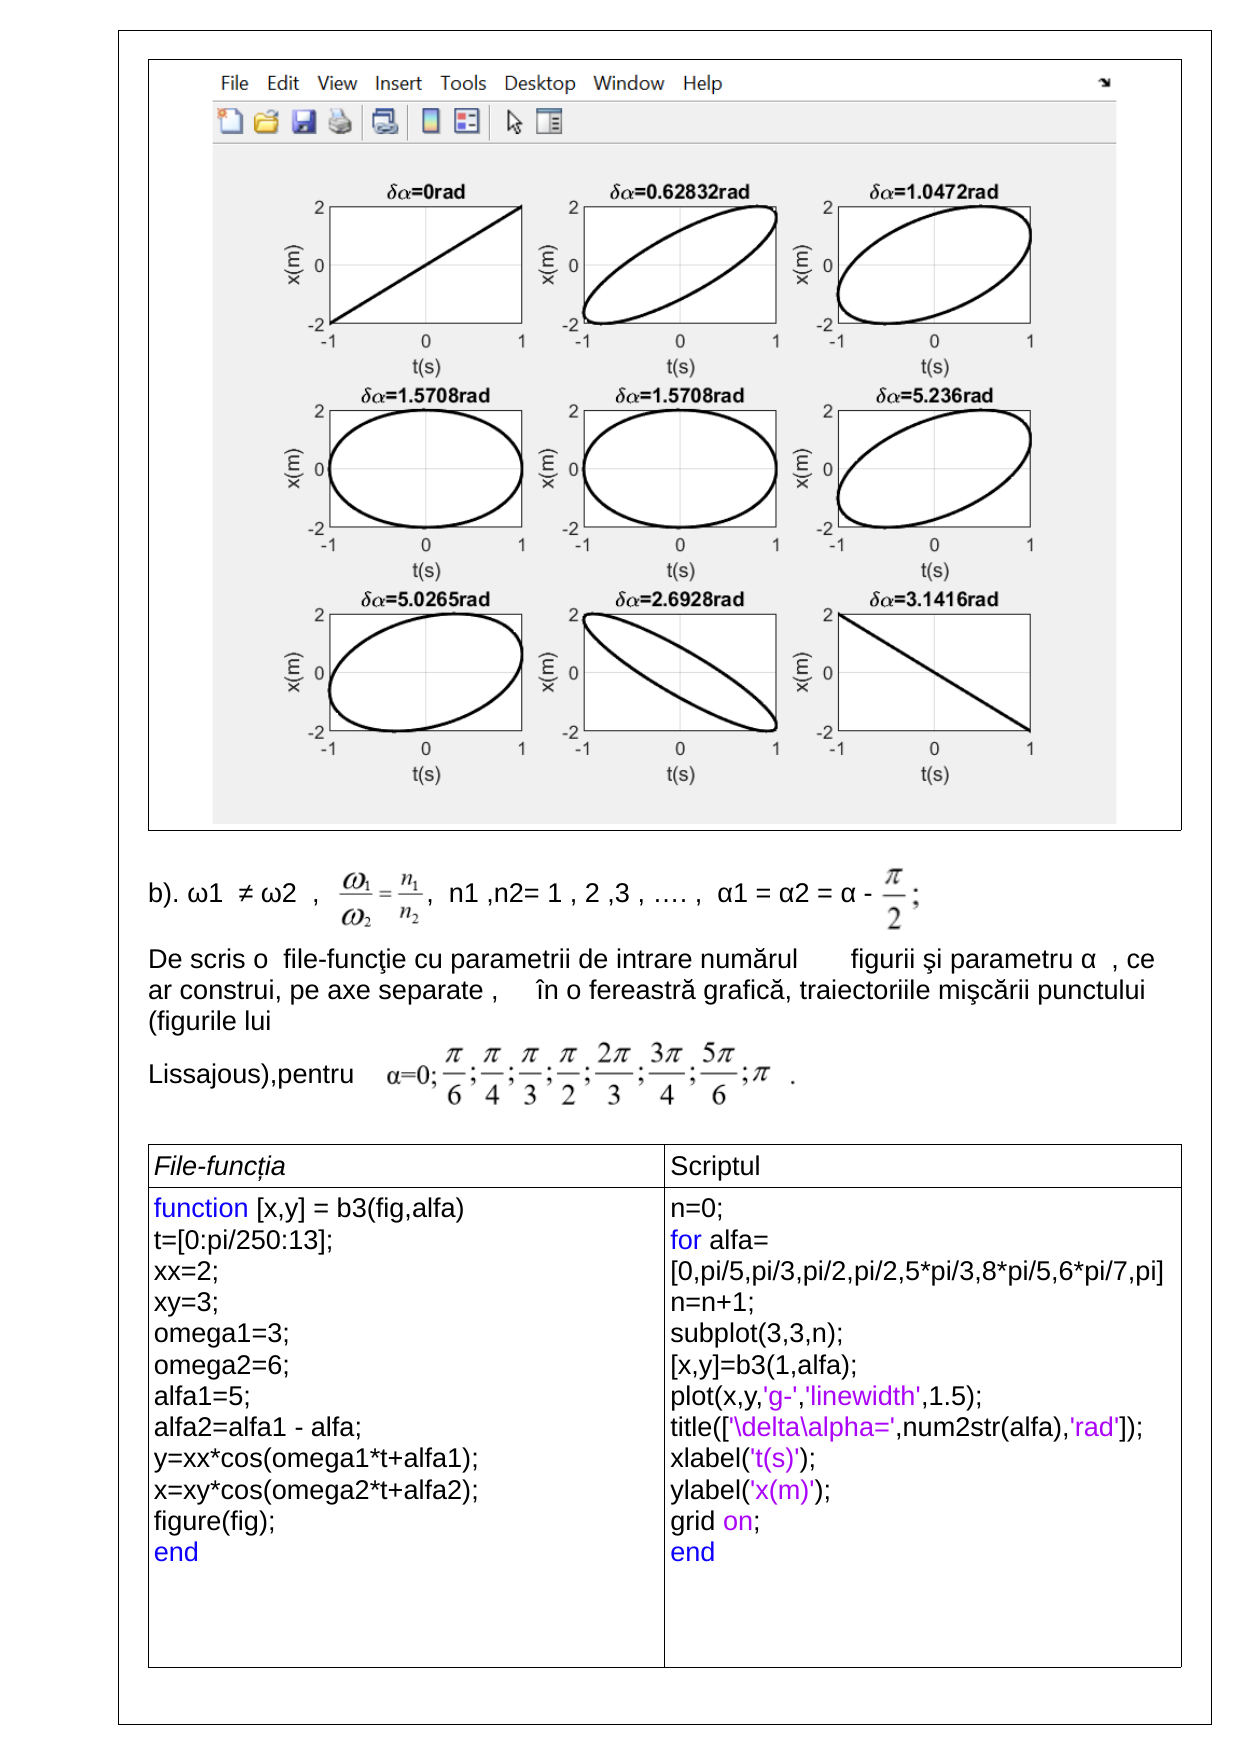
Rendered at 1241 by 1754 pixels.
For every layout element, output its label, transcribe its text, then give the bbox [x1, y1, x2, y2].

picture [376, 1036, 798, 1113]
text [798, 1037, 1181, 1112]
table_header File-funcția [149, 1145, 664, 1187]
text [932, 861, 1181, 943]
picture [212, 65, 1117, 824]
text b). ω1 ≠ ω2 , , n1 ,n2= 1 , 2 ,3 , …. , α1 = α2 = α - [148, 861, 880, 943]
table_cell n=0; for alfa= [0,pi/5,pi/3,pi/2,pi/2,5*pi/3,8*pi/5,6*pi/7,pi] n=n+1; subplot(3,3,n); [x,y]=b3(1,alfa); plot(x,y,'g-','linewidth',1.5); title(['\delta\alpha=',num2str(alfa),'rad']); xlabel('t(s)'); ylabel('x(m)'); grid on; end [665, 1188, 1181, 1667]
picture [880, 861, 932, 943]
text De scris o file-funcţie cu parametrii de intrare numărul figurii şi parametru α , ce ar construi, pe axe separate , în o fereastră grafică, traiectoriile mişcării punctului (figurile lui [148, 943, 1181, 1037]
picture [334, 867, 427, 934]
table_header Scriptul [665, 1145, 1181, 1187]
table_cell function [x,y] = b3(fig,alfa) t=[0:pi/250:13]; xx=2; xy=3; omega1=3; omega2=6; alfa1=5; alfa2=alfa1 - alfa; y=xx*cos(omega1*t+alfa1); x=xy*cos(omega2*t+alfa2); figure(fig); end [149, 1188, 664, 1667]
text Lissajous),pentru [148, 1037, 376, 1112]
table_cell [149, 60, 1181, 830]
